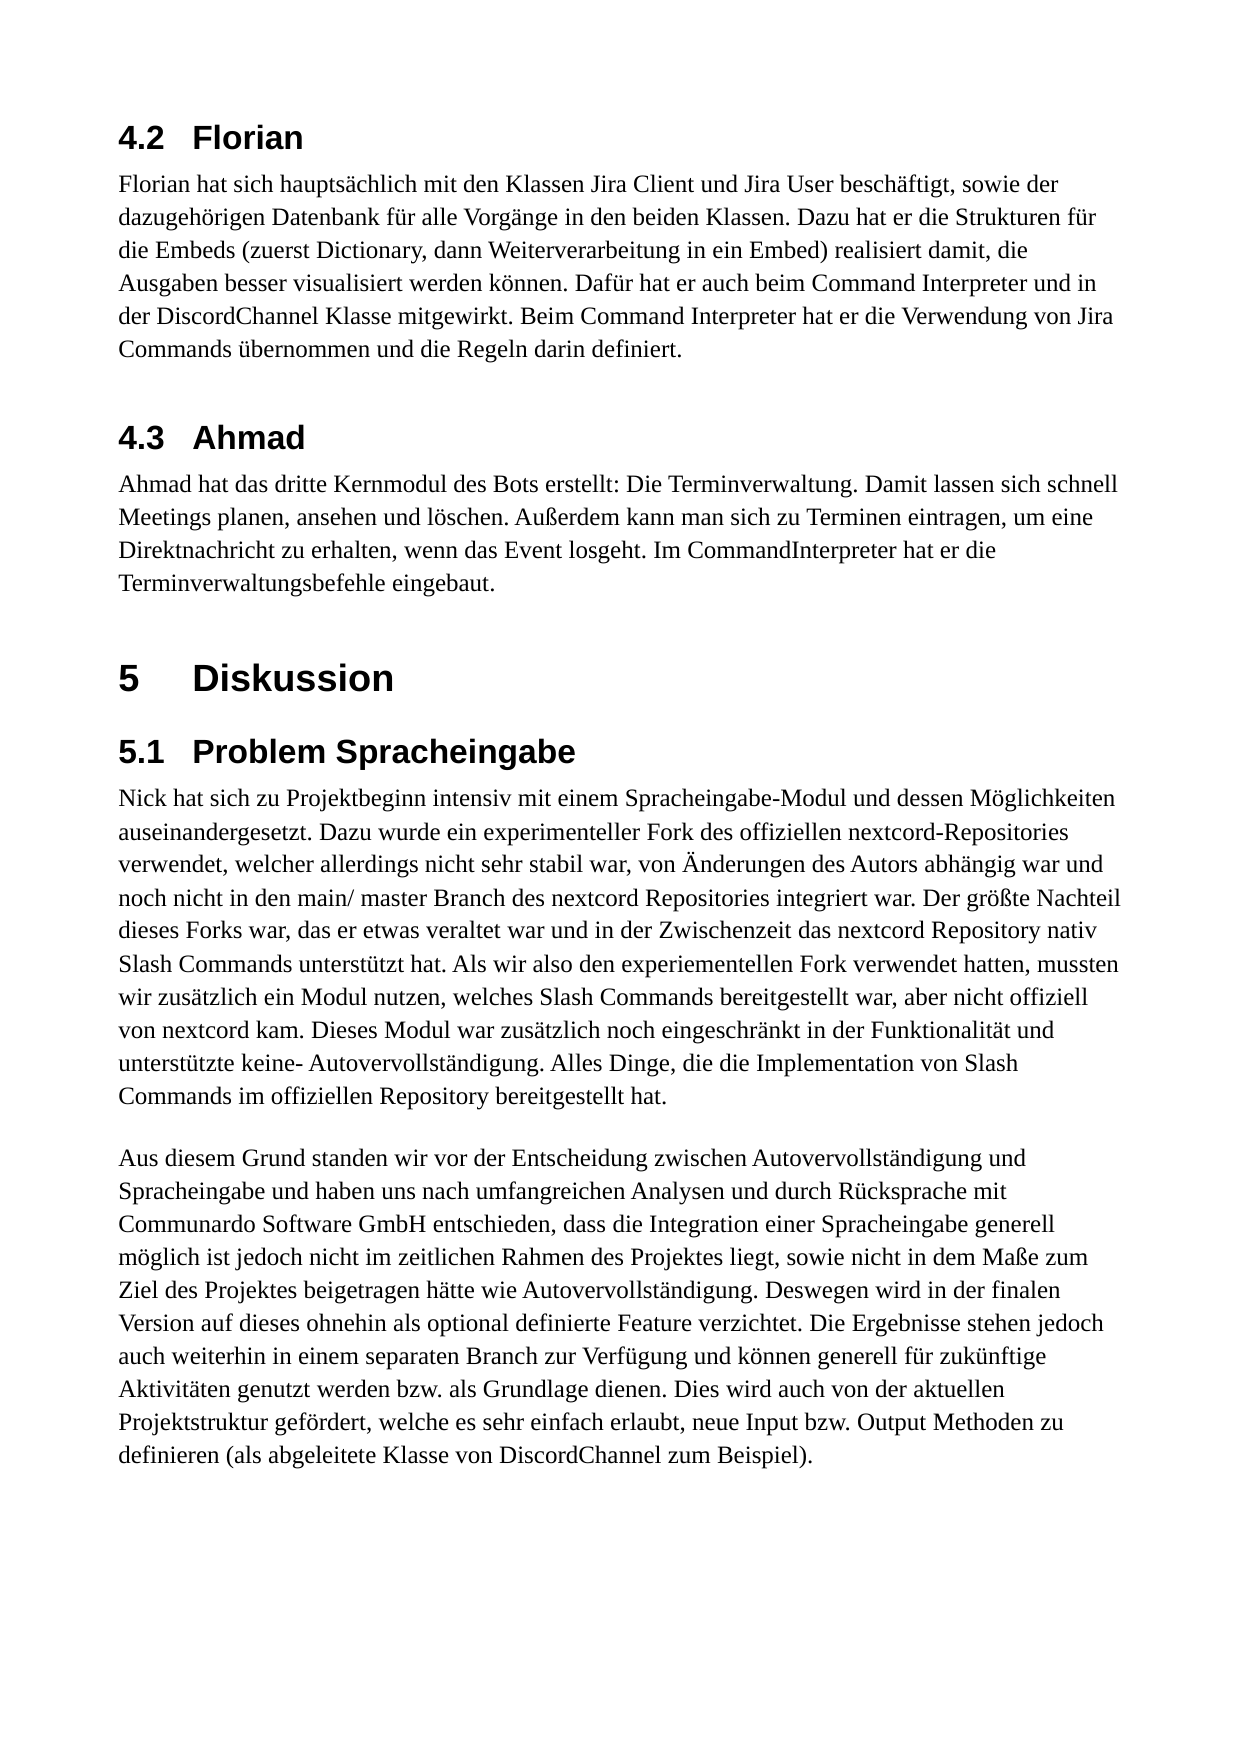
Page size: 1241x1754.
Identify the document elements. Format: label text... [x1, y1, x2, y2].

text Nick hat sich zu Projektbeginn intensiv mit einem Spracheingabe-Modul und dessen Möglichkeiten auseinandergesetzt. Dazu wurde ein experimenteller Fork des offiziellen nextcord-Repositories verwendet, welcher allerdings nicht sehr stabil war, von Änderungen des Autors abhängig war und noch nicht in den main/ master Branch des nextcord Repositories integriert war. Der größte Nachteil dieses Forks war, das er etwas veraltet war und in der Zwischenzeit das nextcord Repository nativ Slash Commands unterstützt hat. Als wir also den experiementellen Fork verwendet hatten, mussten wir zusätzlich ein Modul nutzen, welches Slash Commands bereitgestellt war, aber nicht offiziell von nextcord kam. Dieses Modul war zusätzlich noch eingeschränkt in der Funktionalität und unterstützte keine- Autovervollständigung. Alles Dinge, die die Implementation von Slash Commands im offiziellen Repository bereitgestellt hat. [118, 783, 1122, 1109]
text Florian hat sich hauptsächlich mit den Klassen Jira Client und Jira User beschäftigt, sowie der dazugehörigen Datenbank für alle Vorgänge in den beiden Klassen. Dazu hat er die Strukturen für die Embeds (zuerst Dictionary, dann Weiterverarbeitung in ein Embed) realisiert damit, die Ausgaben besser visualisiert werden können. Dafür hat er auch beim Command Interpreter und in der DiscordChannel Klasse mitgewirkt. Beim Command Interpreter hat er die Verwendung von Jira Commands übernommen und die Regeln darin definiert. [118, 169, 1122, 363]
subtitle Diskussion [118, 655, 1122, 699]
subtitle Florian [118, 118, 1122, 157]
text Ahmad hat das dritte Kernmodul des Bots erstellt: Die Terminverwaltung. Damit lassen sich schnell Meetings planen, ansehen und löschen. Außerdem kann man sich zu Terminen eintragen, um eine Direktnachricht zu erhalten, wenn das Event losgeht. Im CommandInterpreter hat er die Terminverwaltungsbefehle eingebaut. [118, 469, 1122, 597]
subtitle Problem Spracheingabe [118, 732, 1122, 771]
subtitle Ahmad [118, 418, 1122, 456]
text Aus diesem Grund standen wir vor der Entscheidung zwischen Autovervollständigung und Spracheingabe und haben uns nach umfangreichen Analysen und durch Rücksprache mit Communardo Software GmbH entschieden, dass die Integration einer Spracheingabe generell möglich ist jedoch nicht im zeitlichen Rahmen des Projektes liegt, sowie nicht in dem Maße zum Ziel des Projektes beigetragen hätte wie Autovervollständigung. Deswegen wird in der finalen Version auf dieses ohnehin als optional definierte Feature verzichtet. Die Ergebnisse stehen jedoch auch weiterhin in einem separaten Branch zur Verfügung und können generell für zukünftige Aktivitäten genutzt werden bzw. als Grundlage dienen. Dies wird auch von der aktuellen Projektstruktur gefördert, welche es sehr einfach erlaubt, neue Input bzw. Output Methoden zu definieren (als abgeleitete Klasse von DiscordChannel zum Beispiel). [118, 1143, 1122, 1469]
